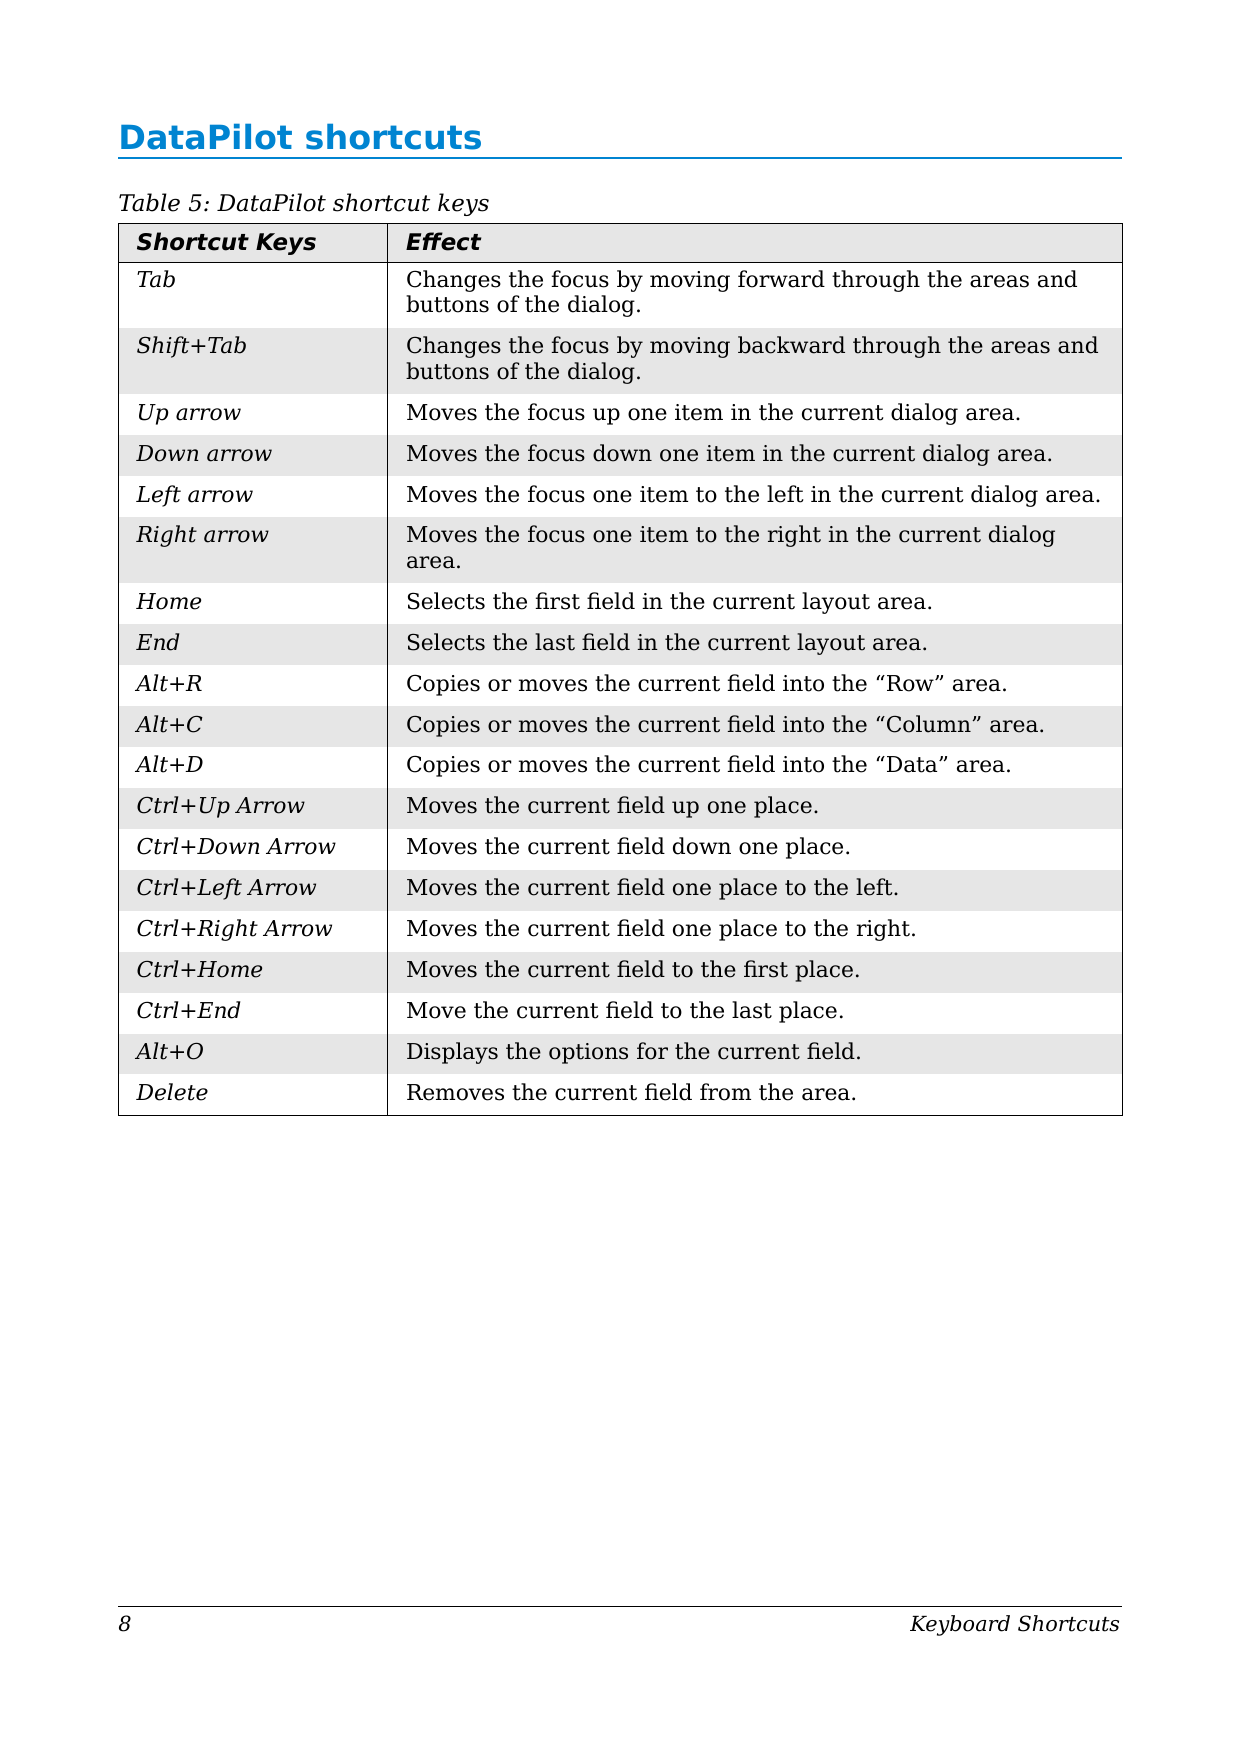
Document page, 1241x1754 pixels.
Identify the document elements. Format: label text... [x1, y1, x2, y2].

table_cell Moves the current field to the first place. [388, 952, 1122, 993]
table_cell End [119, 624, 387, 665]
table_cell Alt+C [119, 706, 387, 747]
table_cell Displays the options for the current field. [388, 1034, 1122, 1074]
table_cell Moves the current field up one place. [388, 788, 1122, 829]
table_cell Alt+R [119, 665, 387, 706]
table_cell Right arrow [119, 517, 387, 583]
table_cell Ctrl+Right Arrow [119, 911, 387, 952]
table_cell Ctrl+Down Arrow [119, 829, 387, 870]
table_cell Ctrl+Left Arrow [119, 870, 387, 911]
table_cell Moves the focus down one item in the current dialog area. [388, 435, 1122, 476]
table_cell Delete [119, 1075, 387, 1115]
table_cell Alt+D [119, 747, 387, 788]
table_cell Moves the focus up one item in the current dialog area. [388, 394, 1122, 435]
table_cell Moves the current field one place to the left. [388, 870, 1122, 911]
table_cell Down arrow [119, 435, 387, 476]
table_cell Selects the last field in the current layout area. [388, 624, 1122, 665]
table_cell Shift+Tab [119, 328, 387, 394]
table_cell Removes the current field from the area. [388, 1075, 1122, 1115]
subtitle DataPilot shortcuts [118, 118, 1122, 157]
table_cell Moves the focus one item to the right in the current dialog area. [388, 517, 1122, 583]
table_cell Copies or moves the current field into the “Column” area. [388, 706, 1122, 747]
table_cell Copies or moves the current field into the “Row” area. [388, 665, 1122, 706]
table_cell Moves the current field one place to the right. [388, 911, 1122, 952]
table_cell Changes the focus by moving backward through the areas and buttons of the dialog. [388, 328, 1122, 394]
table_cell Selects the first field in the current layout area. [388, 583, 1122, 624]
table_cell Up arrow [119, 394, 387, 435]
table_cell Tab [119, 263, 387, 328]
text Table 5: DataPilot shortcut keys [118, 190, 1122, 217]
table_header Shortcut Keys [119, 224, 387, 262]
table_cell Move the current field to the last place. [388, 993, 1122, 1033]
table_cell Ctrl+Up Arrow [119, 788, 387, 829]
table_cell Alt+O [119, 1034, 387, 1074]
table_cell Left arrow [119, 476, 387, 517]
table_cell Home [119, 583, 387, 624]
table_cell Copies or moves the current field into the “Data” area. [388, 747, 1122, 788]
table_header Effect [388, 224, 1122, 262]
table_cell Changes the focus by moving forward through the areas and buttons of the dialog. [388, 263, 1122, 328]
table_cell Moves the focus one item to the left in the current dialog area. [388, 476, 1122, 517]
table_cell Moves the current field down one place. [388, 829, 1122, 870]
table_cell Ctrl+Home [119, 952, 387, 993]
table_cell Ctrl+End [119, 993, 387, 1033]
